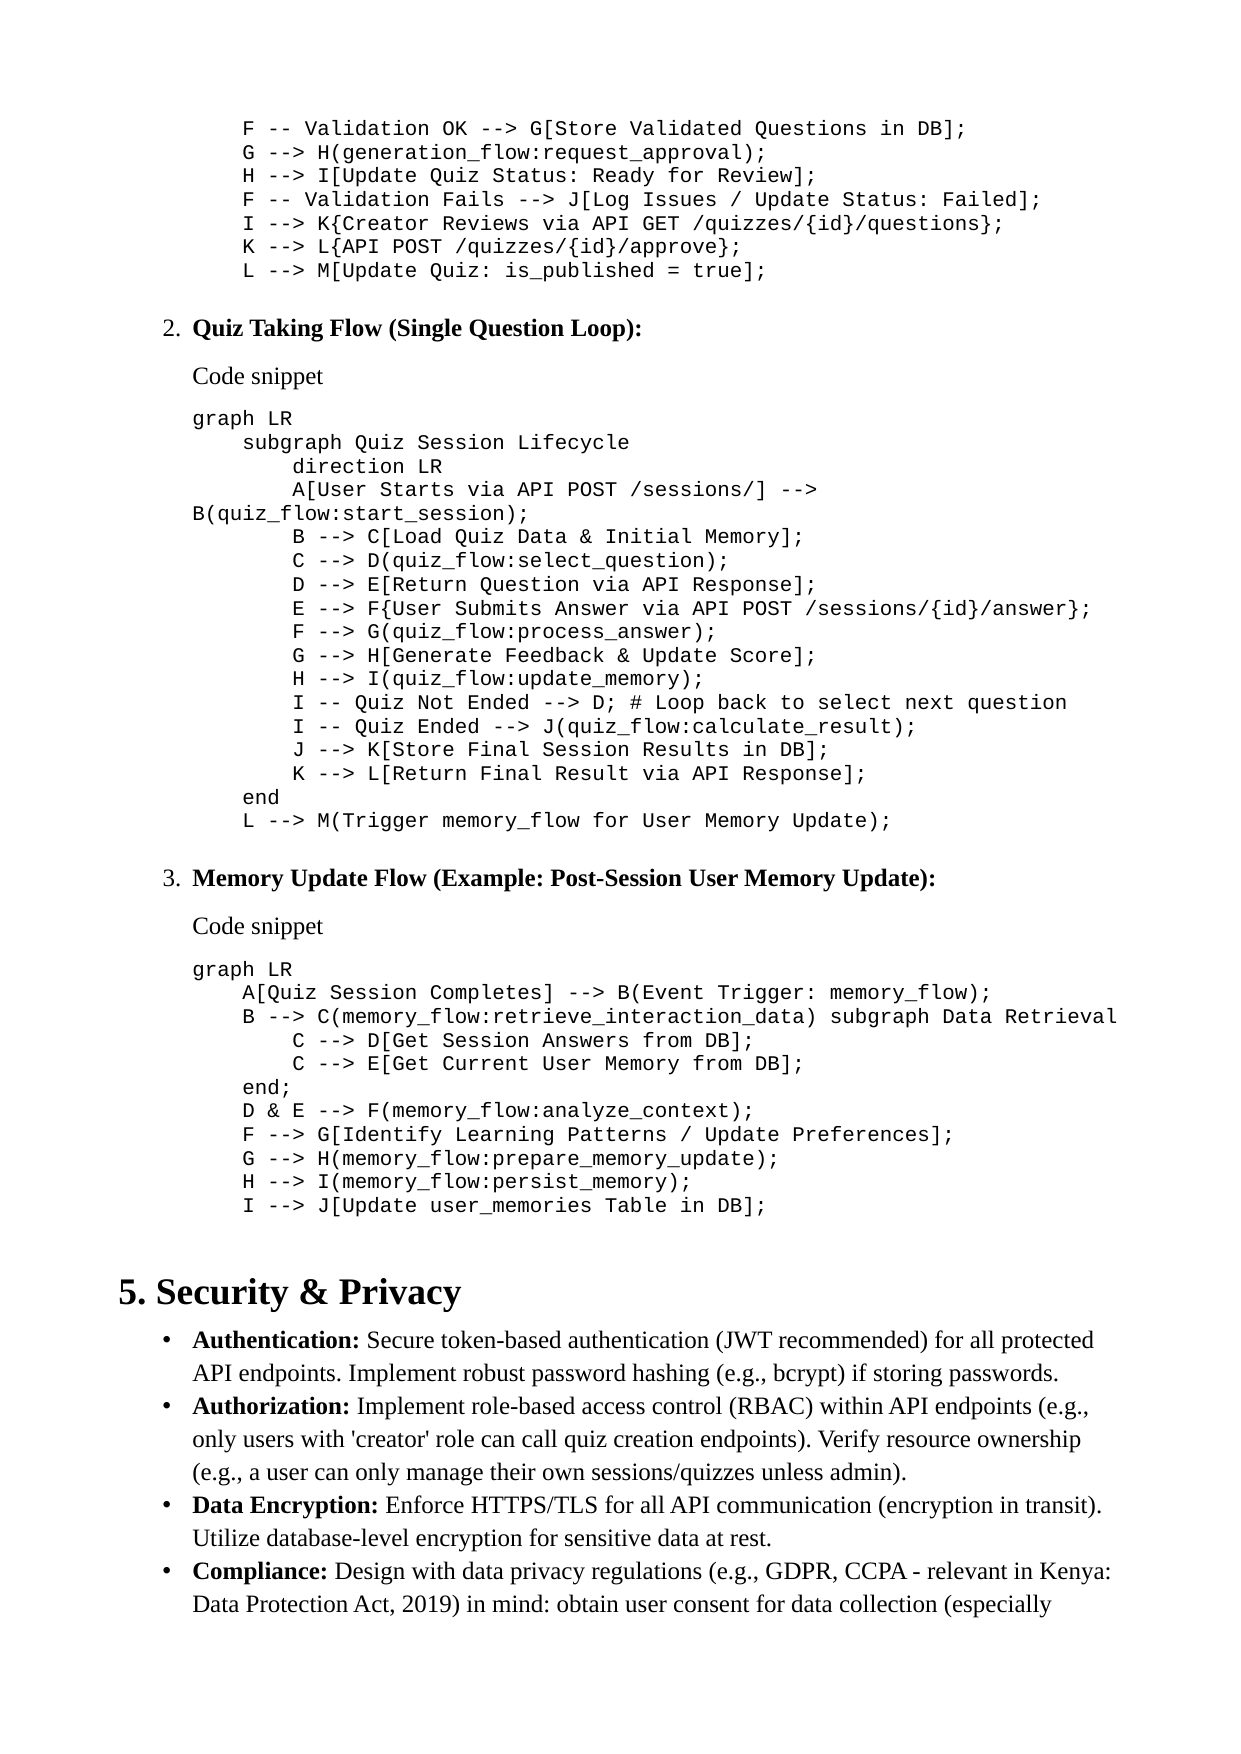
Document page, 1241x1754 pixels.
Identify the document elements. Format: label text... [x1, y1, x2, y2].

list F -- Validation OK --> G[Store Validated Questions in DB]; [162, 118, 1122, 142]
subtitle 5. Security & Privacy [118, 1269, 1122, 1312]
list Authorization: Implement role-based access control (RBAC) within API endpoints (e.g., only users with 'creator' role can call quiz creation endpoints). Verify resource ownership (e.g., a user can only manage their own sessions/quizzes unless admin). [162, 1391, 1122, 1486]
list H --> I(quiz_flow:update_memory); [162, 668, 1122, 692]
list G --> H(memory_flow:prepare_memory_update); [162, 1148, 1122, 1171]
list end [162, 787, 1122, 810]
list Code snippet [162, 911, 1122, 940]
list A[User Starts via API POST /sessions/] --> B(quiz_flow:start_session); [162, 479, 1122, 527]
list D --> E[Return Question via API Response]; [162, 574, 1122, 597]
list Code snippet [162, 361, 1122, 389]
list I --> J[Update user_memories Table in DB]; [162, 1195, 1122, 1219]
list G --> H(generation_flow:request_approval); [162, 142, 1122, 165]
list I -- Quiz Ended --> J(quiz_flow:calculate_result); [162, 716, 1122, 739]
list Authentication: Secure token-based authentication (JWT recommended) for all protected API endpoints. Implement robust password hashing (e.g., bcrypt) if storing passwords. [162, 1325, 1122, 1386]
list B --> C(memory_flow:retrieve_interaction_data) subgraph Data Retrieval [162, 1006, 1122, 1029]
list E --> F{User Submits Answer via API POST /sessions/{id}/answer}; [162, 597, 1122, 621]
list K --> L{API POST /quizzes/{id}/approve}; [162, 236, 1122, 260]
list F --> G[Identify Learning Patterns / Update Preferences]; [162, 1124, 1122, 1148]
list G --> H[Generate Feedback & Update Score]; [162, 645, 1122, 668]
list subgraph Quiz Session Lifecycle [162, 432, 1122, 456]
list H --> I[Update Quiz Status: Ready for Review]; [162, 165, 1122, 189]
list K --> L[Return Final Result via API Response]; [162, 763, 1122, 787]
list F -- Validation Fails --> J[Log Issues / Update Status: Failed]; [162, 189, 1122, 213]
list D & E --> F(memory_flow:analyze_context); [162, 1101, 1122, 1124]
list A[Quiz Session Completes] --> B(Event Trigger: memory_flow); [162, 982, 1122, 1006]
list direction LR [162, 456, 1122, 479]
list B --> C[Load Quiz Data & Initial Memory]; [162, 527, 1122, 550]
list I -- Quiz Not Ended --> D; # Loop back to select next question [162, 692, 1122, 716]
list F --> G(quiz_flow:process_answer); [162, 621, 1122, 645]
list Quiz Taking Flow (Single Question Loop): [162, 313, 1122, 342]
list L --> M[Update Quiz: is_published = true]; [162, 260, 1122, 284]
list I --> K{Creator Reviews via API GET /quizzes/{id}/questions}; [162, 213, 1122, 236]
list end; [162, 1077, 1122, 1101]
list Data Encryption: Enforce HTTPS/TLS for all API communication (encryption in transit). Utilize database-level encryption for sensitive data at rest. [162, 1490, 1122, 1552]
list J --> K[Store Final Session Results in DB]; [162, 739, 1122, 763]
list graph LR [162, 959, 1122, 982]
list L --> M(Trigger memory_flow for User Memory Update); [162, 810, 1122, 834]
list C --> D(quiz_flow:select_question); [162, 550, 1122, 574]
list C --> D[Get Session Answers from DB]; [162, 1029, 1122, 1053]
list C --> E[Get Current User Memory from DB]; [162, 1053, 1122, 1077]
list Memory Update Flow (Example: Post-Session User Memory Update): [162, 863, 1122, 892]
list graph LR [162, 408, 1122, 432]
list Compliance: Design with data privacy regulations (e.g., GDPR, CCPA - relevant in Kenya: Data Protection Act, 2019) in mind: obtain user consent for data collection (especially [162, 1556, 1122, 1618]
list H --> I(memory_flow:persist_memory); [162, 1171, 1122, 1195]
